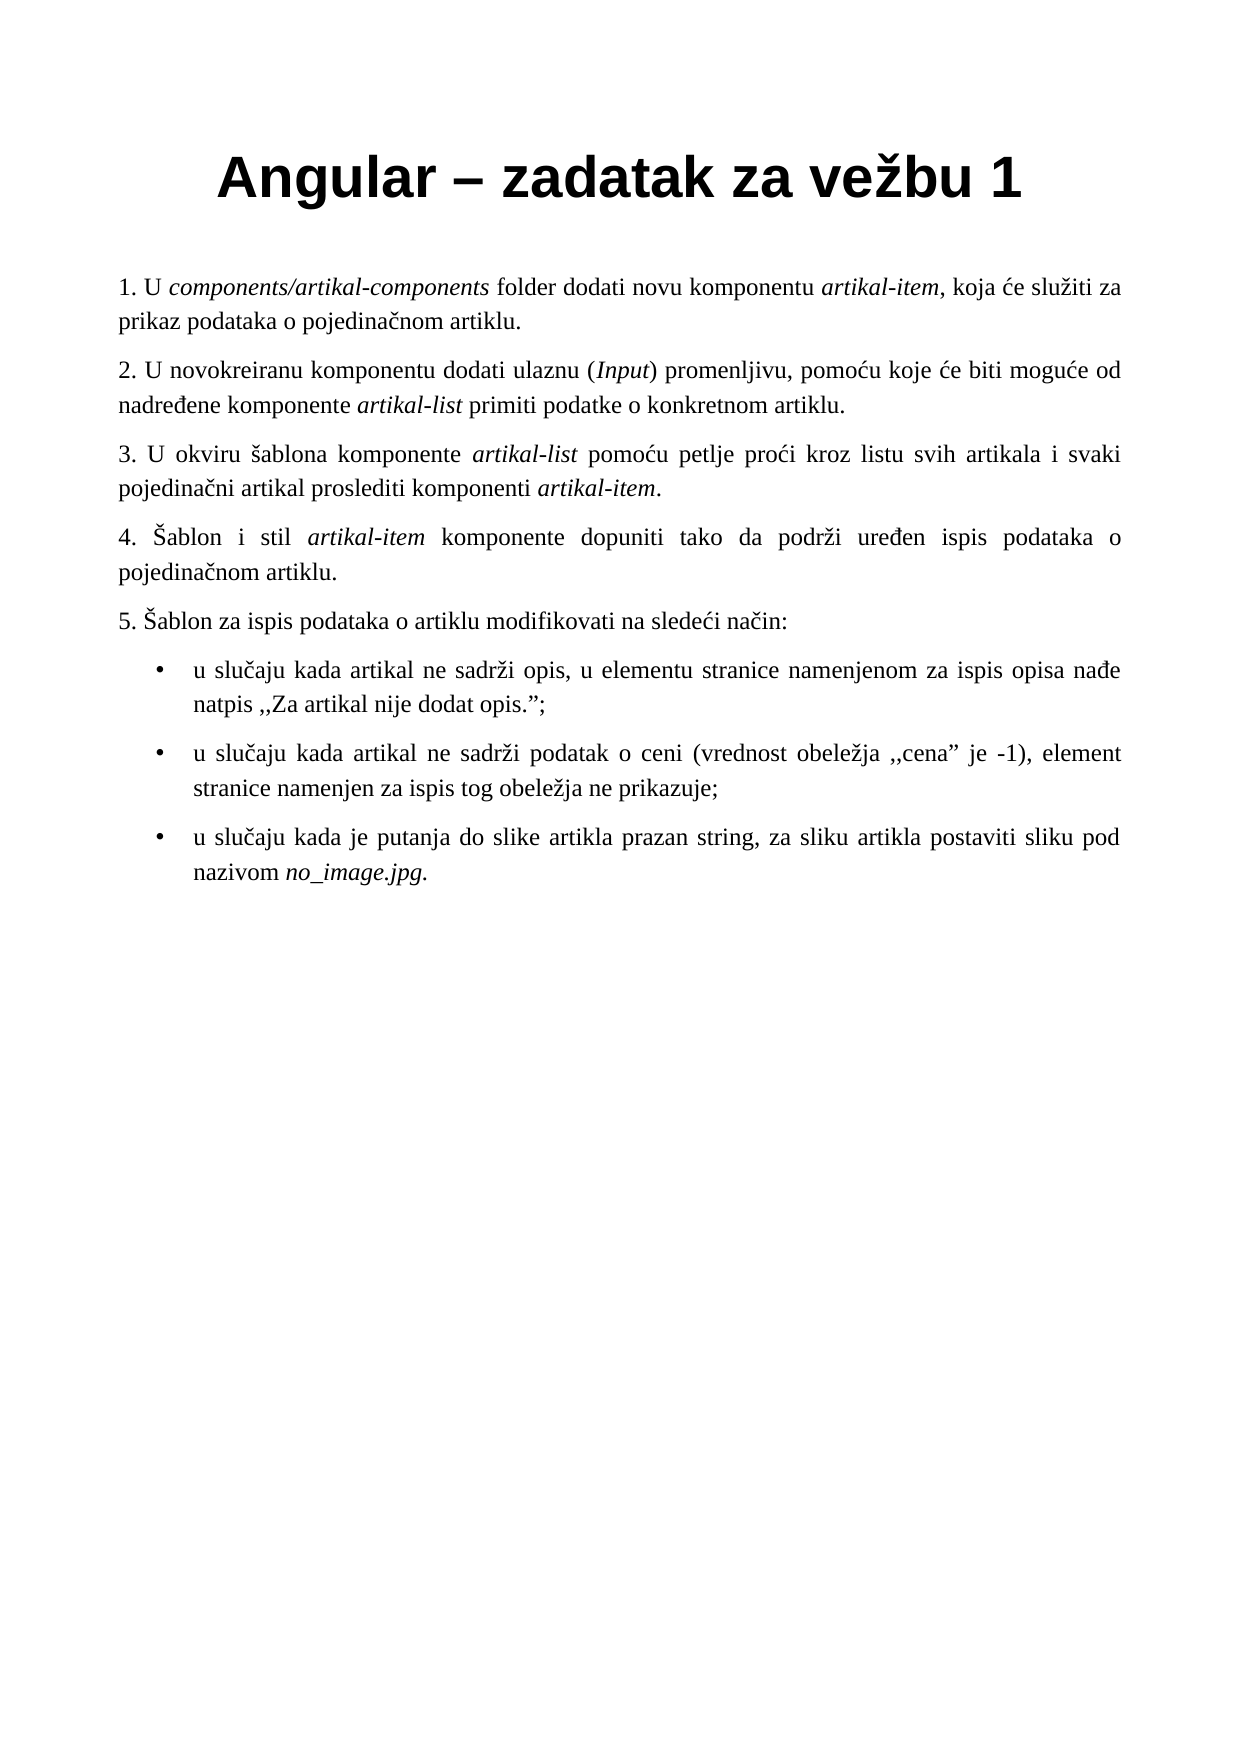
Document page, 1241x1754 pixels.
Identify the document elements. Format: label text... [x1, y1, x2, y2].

title Angular – zadatak za vežbu 1 [118, 143, 1122, 210]
list u slučaju kada artikal ne sadrži opis, u elementu stranice namenjenom za ispis opisa nađe natpis ,,Za artikal nije dodat opis.”; [156, 655, 1122, 718]
text 1. U components/artikal-components folder dodati novu komponentu artikal-item, koja će služiti za prikaz podataka o pojedinačnom artiklu. [118, 272, 1122, 335]
text 5. Šablon za ispis podataka o artiklu modifikovati na sledeći način: [118, 606, 1122, 635]
list u slučaju kada je putanja do slike artikla prazan string, za sliku artikla postaviti sliku pod nazivom no_image.jpg. [156, 822, 1122, 885]
text 3. U okviru šablona komponente artikal-list pomoću petlje proći kroz listu svih artikala i svaki pojedinačni artikal proslediti komponenti artikal-item. [118, 439, 1122, 502]
list u slučaju kada artikal ne sadrži podatak o ceni (vrednost obeležja ,,cena” je -1), element stranice namenjen za ispis tog obeležja ne prikazuje; [156, 738, 1122, 802]
text 4. Šablon i stil artikal-item komponente dopuniti tako da podrži uređen ispis podataka o pojedinačnom artiklu. [118, 522, 1122, 586]
text 2. U novokreiranu komponentu dodati ulaznu (Input) promenljivu, pomoću koje će biti moguće od nadređene komponente artikal-list primiti podatke o konkretnom artiklu. [118, 355, 1122, 418]
